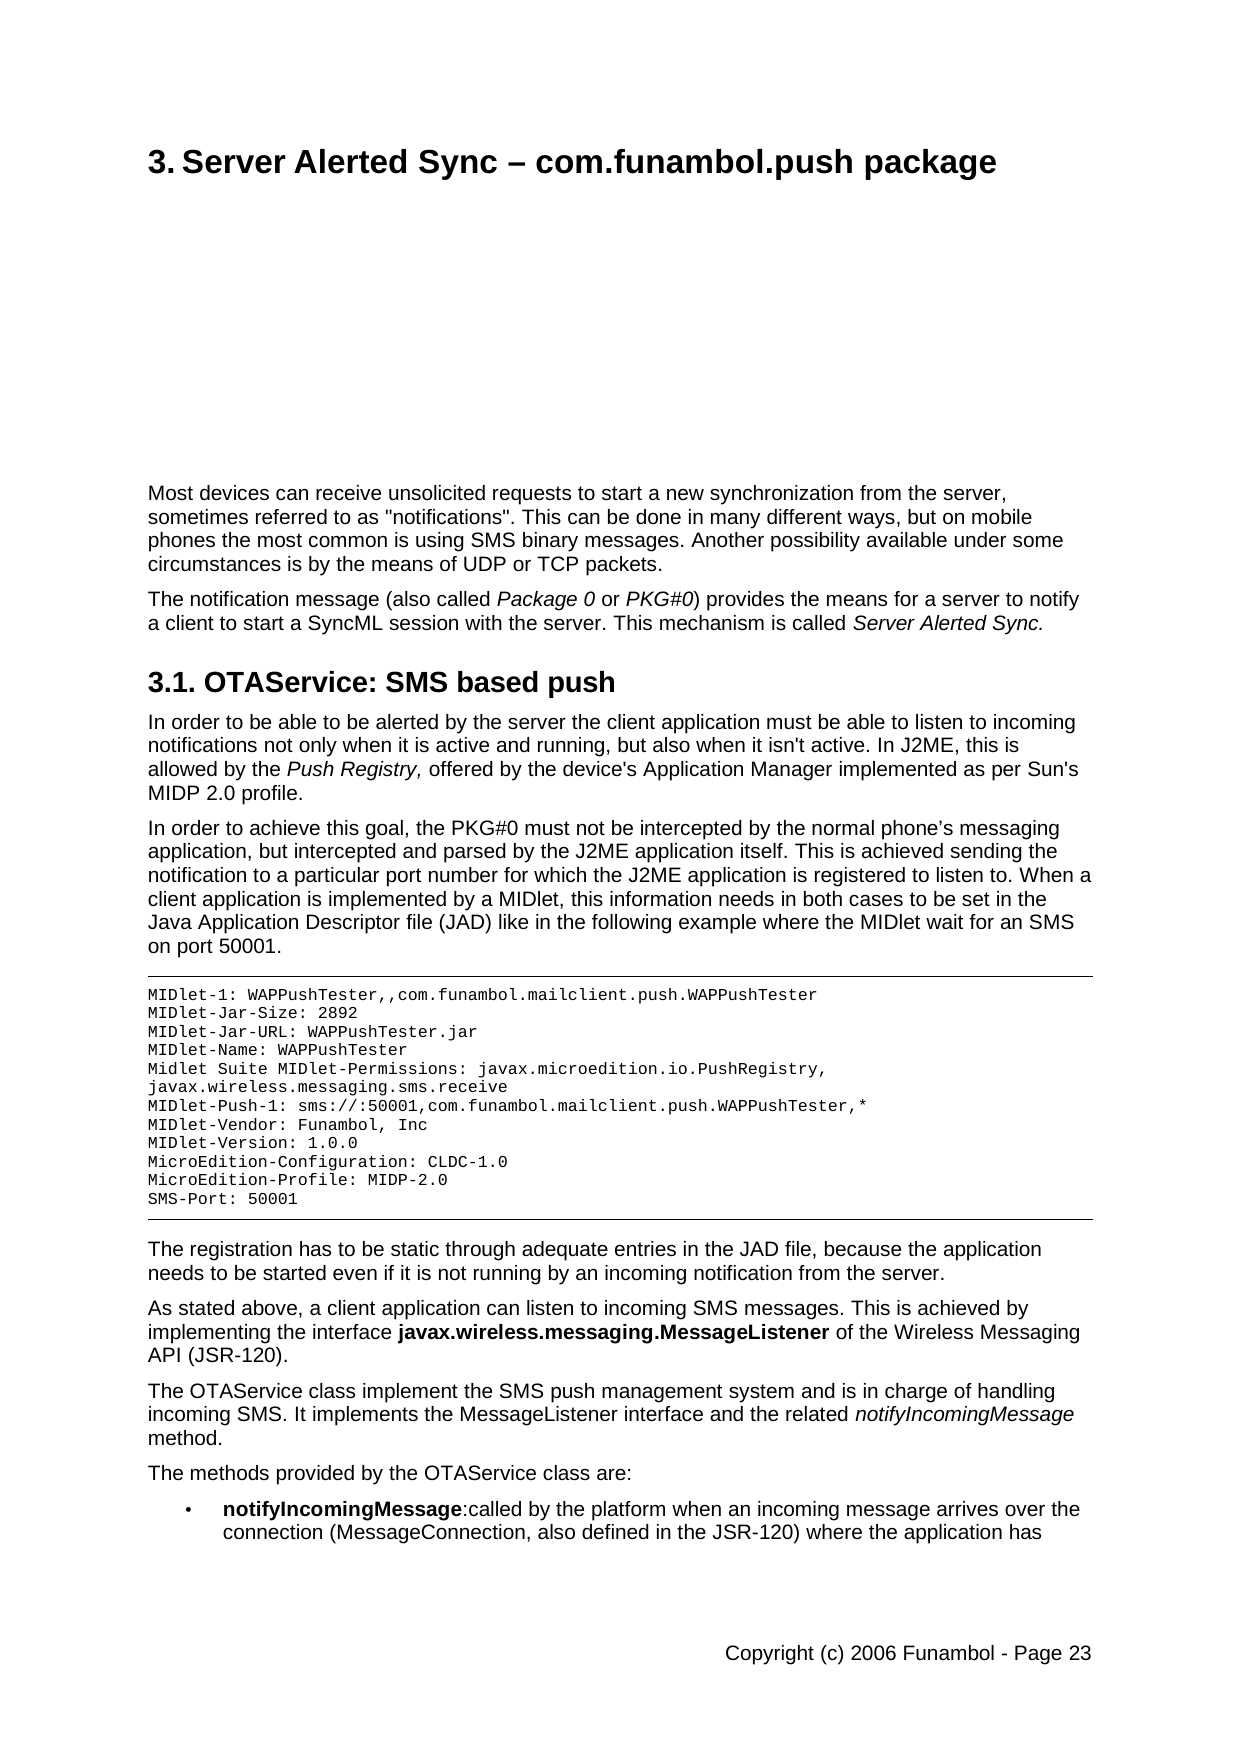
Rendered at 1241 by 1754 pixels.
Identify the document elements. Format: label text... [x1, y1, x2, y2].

text The OTAService class implement the SMS push management system and is in charge of handling incoming SMS. It implements the MessageListener interface and the related notifyIncomingMessage method. [148, 1379, 1093, 1450]
text The methods provided by the OTAService class are: [148, 1462, 1093, 1485]
text The registration has to be static through adequate entries in the JAD file, because the application needs to be started even if it is not running by an incoming notification from the server. [148, 1238, 1093, 1285]
text As stated above, a client application can listen to incoming SMS messages. This is achieved by implementing the interface javax.wireless.messaging.MessageListener of the Wireless Messaging API (JSR-120). [148, 1297, 1093, 1367]
text MIDlet-1: WAPPushTester,,com.funambol.mailclient.push.WAPPushTester MIDlet-Jar-Size: 2892 MIDlet-Jar-URL: WAPPushTester.jar MIDlet-Name: WAPPushTester Midlet Suite MIDlet-Permissions: javax.microedition.io.PushRegistry, javax.wireless.messaging.sms.receive MIDlet-Push-1: sms://:50001,com.funambol.mailclient.push.WAPPushTester,* MIDlet-Vendor: Funambol, Inc MIDlet-Version: 1.0.0 MicroEdition-Configuration: CLDC-1.0 MicroEdition-Profile: MIDP-2.0 SMS-Port: 50001 [148, 977, 1093, 1219]
text The notification message (also called Package 0 or PKG#0) provides the means for a server to notify a client to start a SyncML session with the server. This mechanism is called Server Alerted Sync. [148, 588, 1093, 635]
text In order to achieve this goal, the PKG#0 must not be intercepted by the normal phone’s messaging application, but intercepted and parsed by the J2ME application itself. This is achieved sending the notification to a particular port number for which the J2ME application is registered to listen to. When a client application is implemented by a MIDlet, this information needs in both cases to be set in the Java Application Descriptor file (JAD) like in the following example where the MIDlet wait for an SMS on port 50001. [148, 816, 1093, 958]
subtitle Server Alerted Sync – com.funambol.push package [148, 143, 1093, 180]
list notifyIncomingMessage:called by the platform when an incoming message arrives over the connection (MessageConnection, also defined in the JSR-120) where the application has [185, 1497, 1093, 1544]
text Most devices can receive unsolicited requests to start a new synchronization from the server, sometimes referred to as "notifications". This can be done in many different ways, but on mobile phones the most common is using SMS binary messages. Another possibility available under some circumstances is by the means of UDP or TCP packets. [148, 482, 1093, 576]
subtitle OTAService: SMS based push [148, 666, 1093, 698]
text In order to be able to be alerted by the server the client application must be able to listen to incoming notifications not only when it is active and running, but also when it isn't active. In J2ME, this is allowed by the Push Registry, offered by the device's Application Manager implemented as per Sun's MIDP 2.0 profile. [148, 710, 1093, 804]
